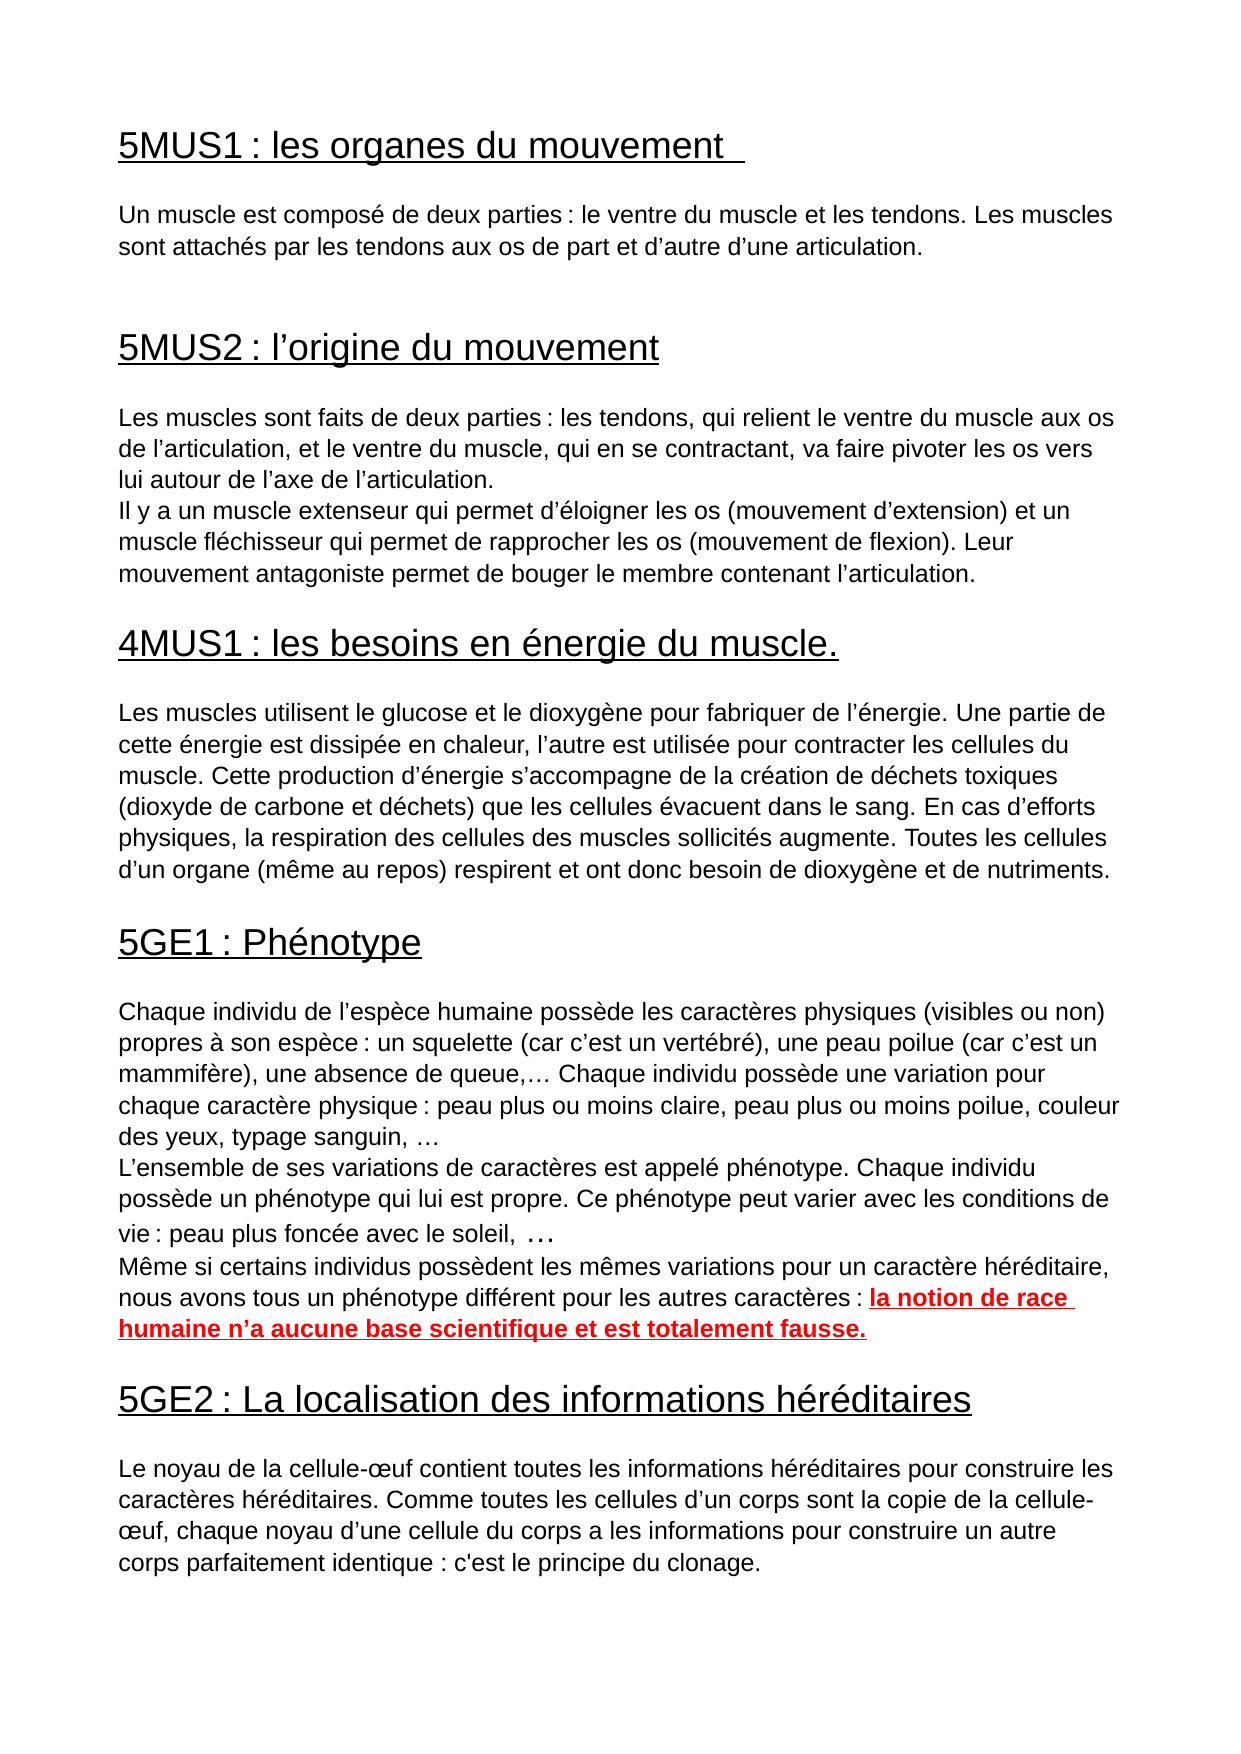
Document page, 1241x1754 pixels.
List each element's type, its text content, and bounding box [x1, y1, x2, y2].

text Les muscles sont faits de deux parties : les tendons, qui relient le ventre du muscle aux os de l’articulation, et le ventre du muscle, qui en se contractant, va faire pivoter les os vers lui autour de l’axe de l’articulation. [118, 400, 1122, 494]
text 5MUS1 : les organes du mouvement [118, 118, 1122, 167]
text 5MUS2 : l’origine du mouvement [118, 320, 1122, 369]
text Même si certains individus possèdent les mêmes variations pour un caractère héréditaire, nous avons tous un phénotype différent pour les autres caractères : la notion de race humaine n’a aucune base scientifique et est totalement fausse. [118, 1249, 1122, 1343]
text Les muscles utilisent le glucose et le dioxygène pour fabriquer de l’énergie. Une partie de cette énergie est dissipée en chaleur, l’autre est utilisée pour contracter les cellules du muscle. Cette production d’énergie s’accompagne de la création de déchets toxiques (dioxyde de carbone et déchets) que les cellules évacuent dans le sang. En cas d’efforts physiques, la respiration des cellules des muscles sollicités augmente. Toutes les cellules d’un organe (même au repos) respirent et ont donc besoin de dioxygène et de nutriments. [118, 696, 1122, 883]
text L’ensemble de ses variations de caractères est appelé phénotype. Chaque individu possède un phénotype qui lui est propre. Ce phénotype peut varier avec les conditions de vie : peau plus foncée avec le soleil, … [118, 1151, 1122, 1249]
text Un muscle est composé de deux parties : le ventre du muscle et les tendons. Les muscles sont attachés par les tendons aux os de part et d’autre d’une articulation. [118, 198, 1122, 260]
text Chaque individu de l’espèce humaine possède les caractères physiques (visibles ou non) propres à son espèce : un squelette (car c’est un vertébré), une peau poilue (car c’est un mammifère), une absence de queue,… Chaque individu possède une variation pour chaque caractère physique : peau plus ou moins claire, peau plus ou moins poilue, couleur des yeux, typage sanguin, … [118, 994, 1122, 1151]
text 5GE2 : La localisation des informations héréditaires [118, 1372, 1122, 1420]
text Il y a un muscle extenseur qui permet d’éloigner les os (mouvement d’extension) et un muscle fléchisseur qui permet de rapprocher les os (mouvement de flexion). Leur mouvement antagoniste permet de bouger le membre contenant l’articulation. [118, 494, 1122, 587]
text Le noyau de la cellule-œuf contient toutes les informations héréditaires pour construire les caractères héréditaires. Comme toutes les cellules d’un corps sont la copie de la cellule-œuf, chaque noyau d’une cellule du corps a les informations pour construire un autre corps parfaitement identique : c'est le principe du clonage. [118, 1451, 1122, 1576]
text 5GE1 : Phénotype [118, 915, 1122, 963]
text 4MUS1 : les besoins en énergie du muscle. [118, 616, 1122, 665]
